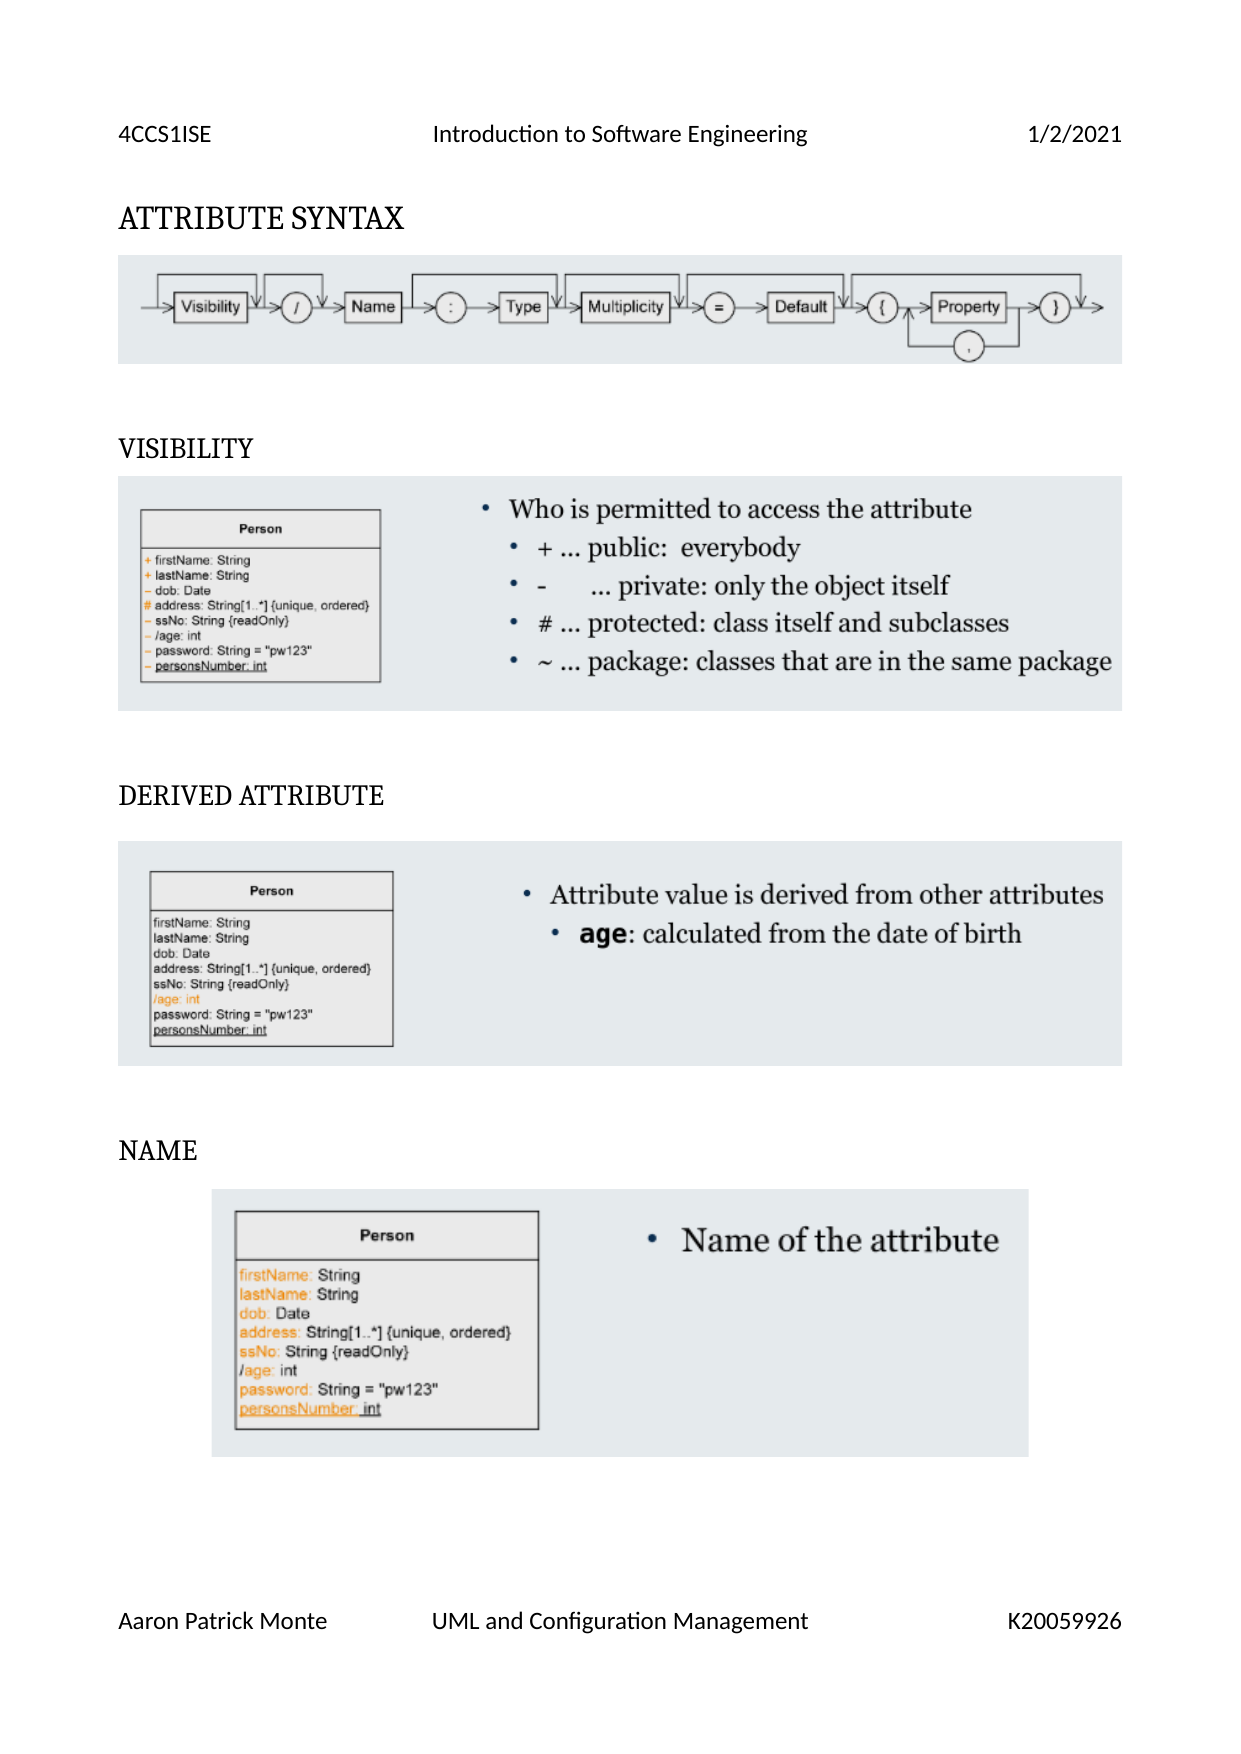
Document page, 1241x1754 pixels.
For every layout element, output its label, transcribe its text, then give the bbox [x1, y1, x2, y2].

subtitle Visibility [118, 432, 1122, 466]
subtitle Attribute syntax [118, 199, 1122, 237]
picture [118, 476, 1123, 711]
subtitle Derived attribute [118, 778, 1122, 812]
picture [211, 1189, 1029, 1457]
picture [118, 255, 1123, 364]
subtitle Name [118, 1134, 1122, 1167]
picture [118, 841, 1123, 1066]
